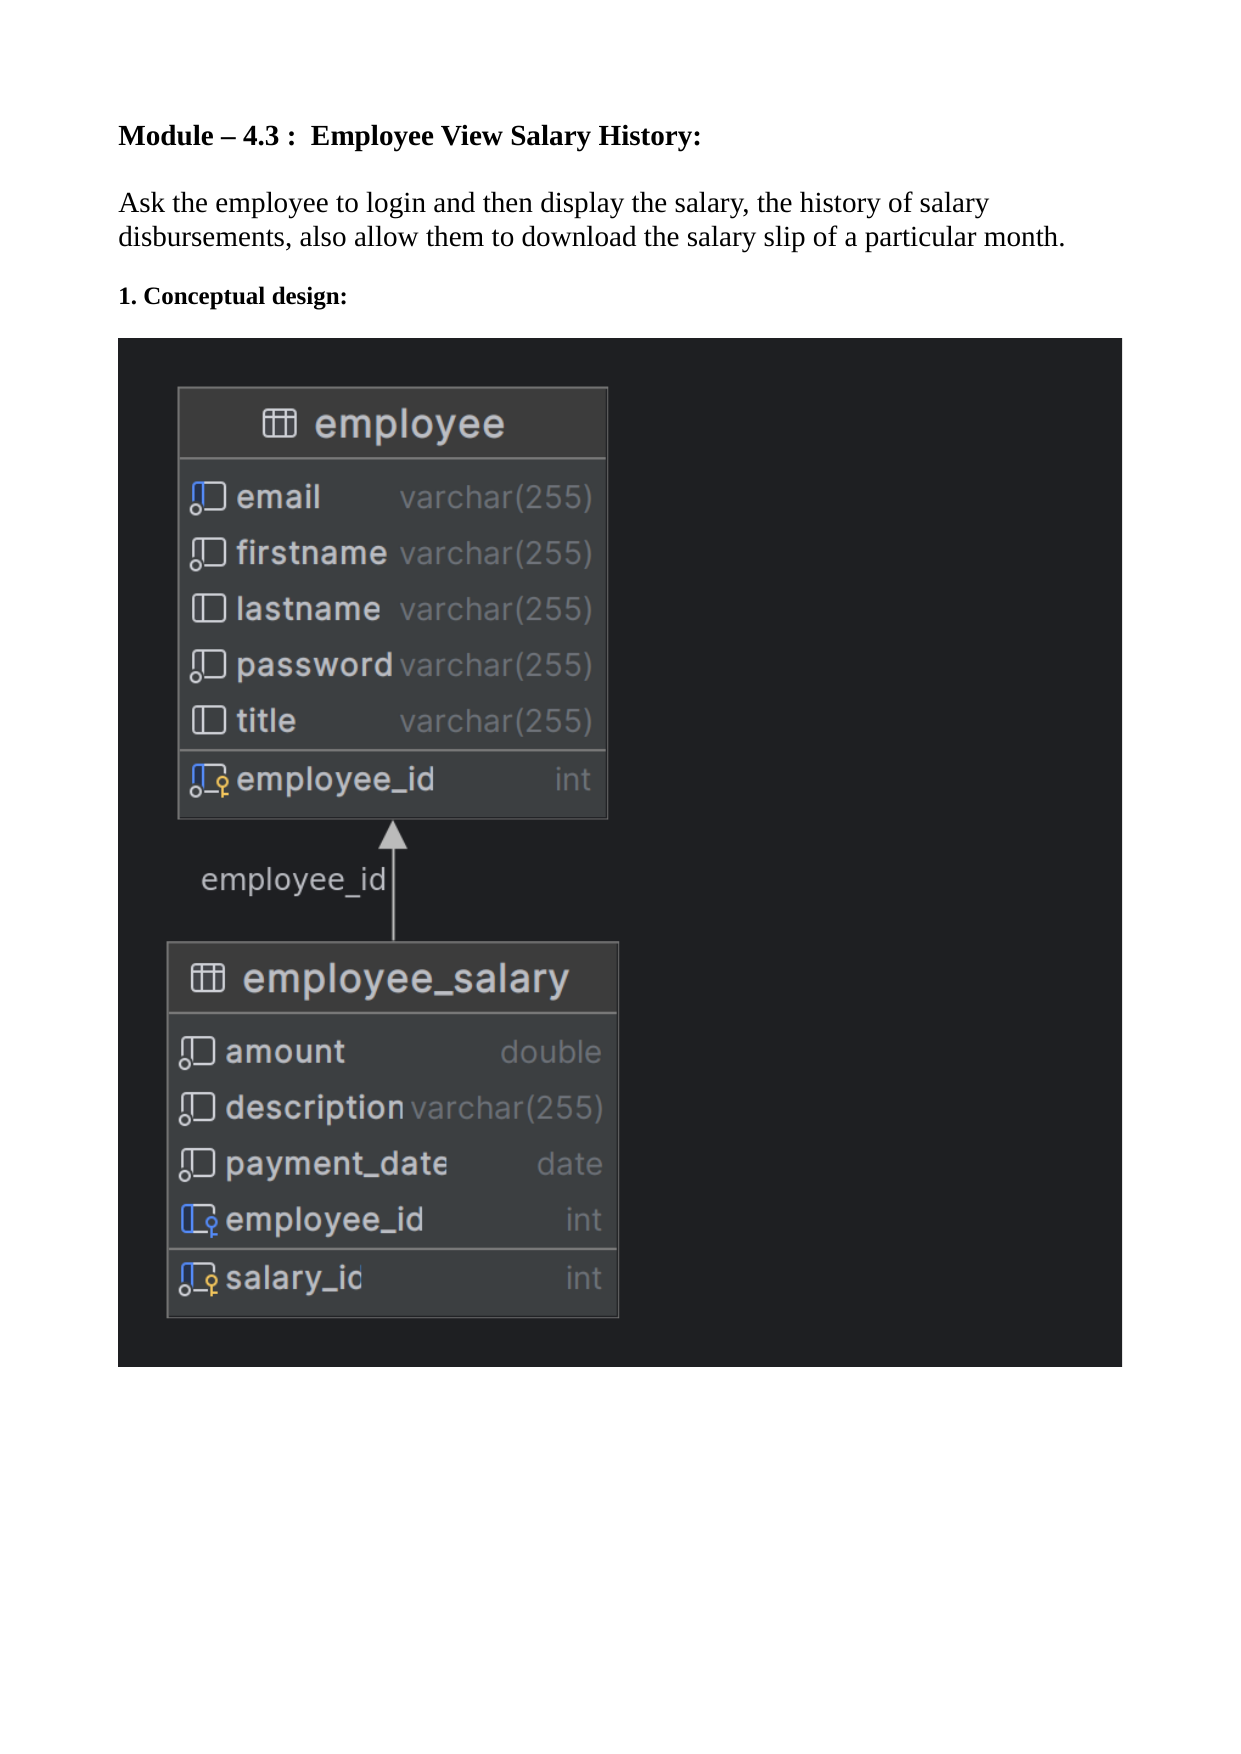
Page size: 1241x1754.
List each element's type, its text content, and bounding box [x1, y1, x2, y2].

text Module – 4.3 : Employee View Salary History: [118, 118, 1122, 152]
text Ask the employee to login and then display the salary, the history of salary disbursements, also allow them to download the salary slip of a particular month. [118, 185, 1122, 252]
text 1. Conceptual design: [118, 281, 1122, 310]
picture [118, 338, 1123, 1367]
